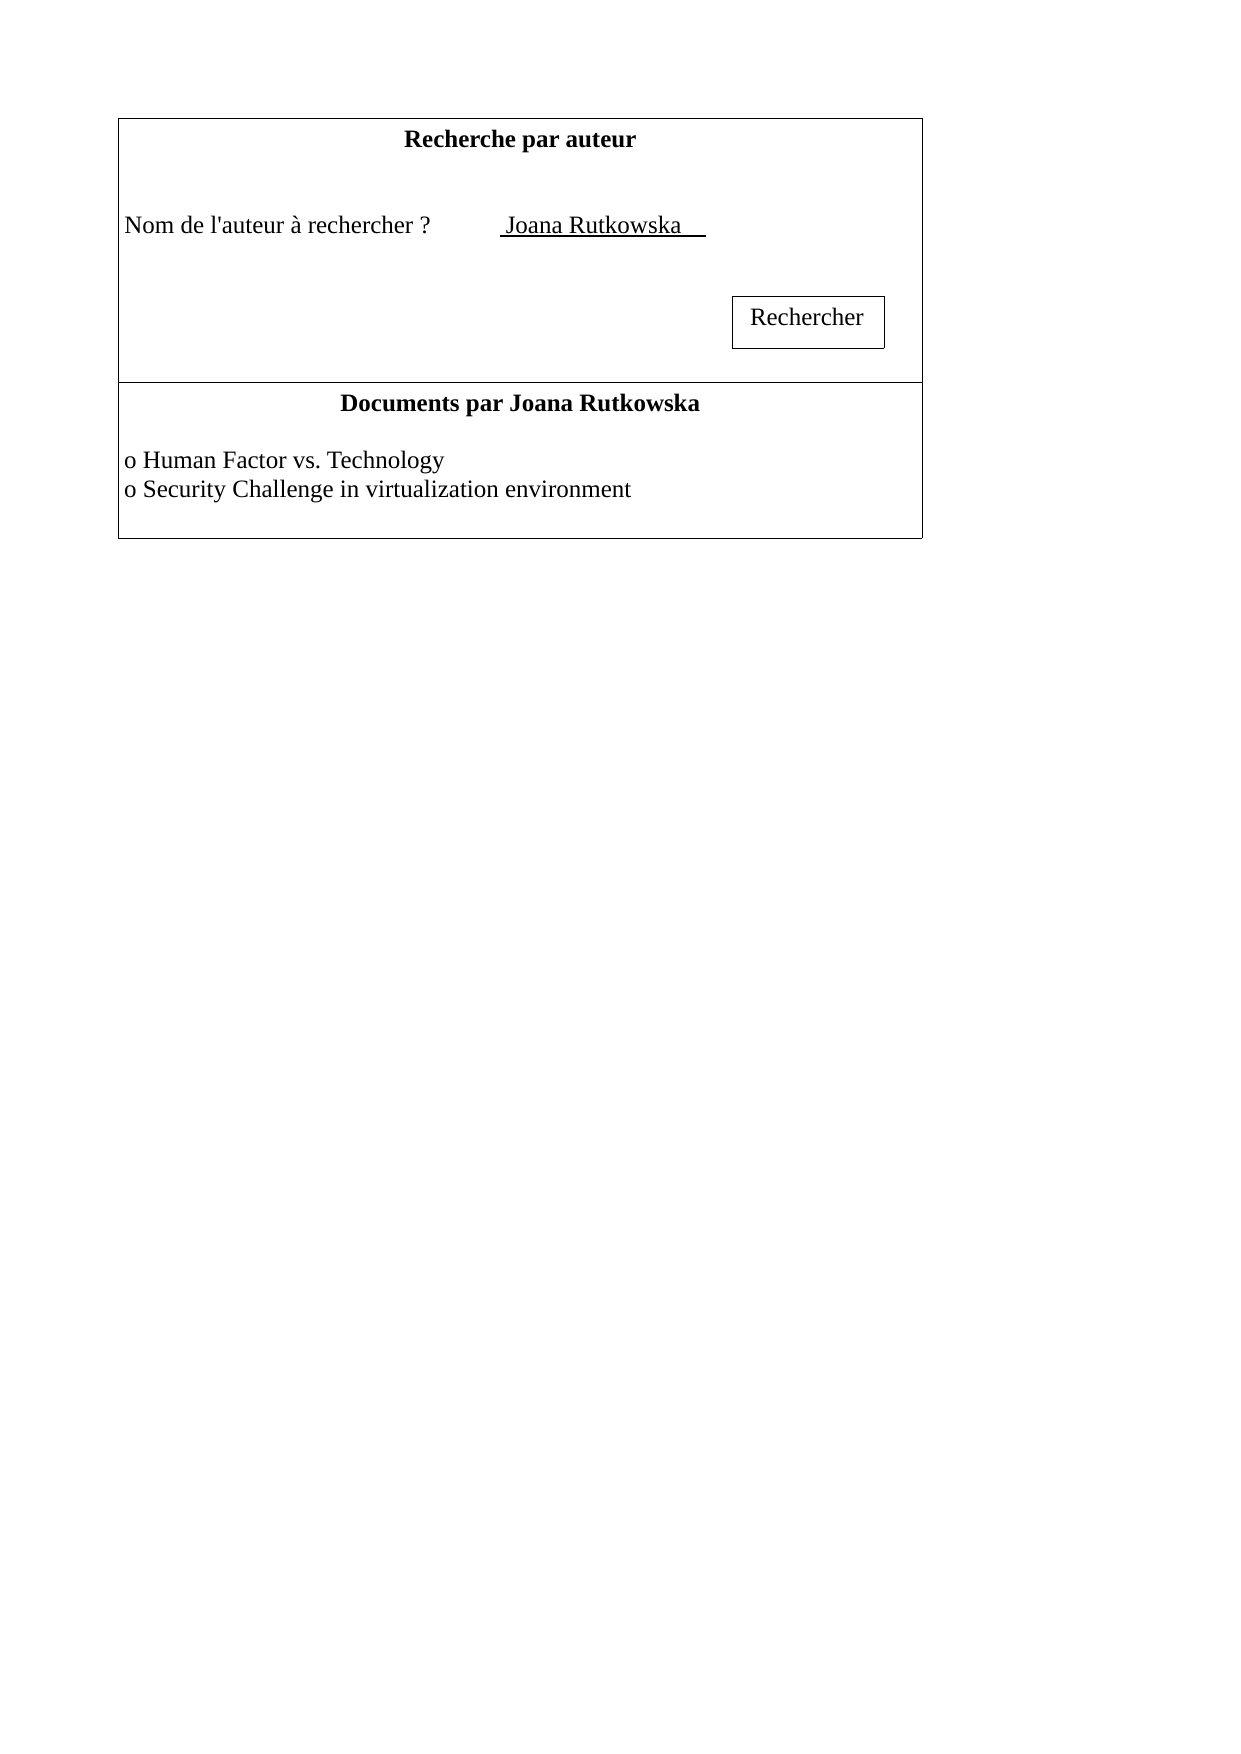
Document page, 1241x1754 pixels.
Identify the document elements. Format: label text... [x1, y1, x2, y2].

table_header Recherche par auteur Nom de l'auteur à rechercher ? Joana Rutkowska [119, 119, 922, 382]
table_cell Documents par Joana Rutkowska o Human Factor vs. Technology o Security Challenge in virtualization environment [119, 383, 922, 537]
table_header Rechercher [733, 297, 884, 347]
